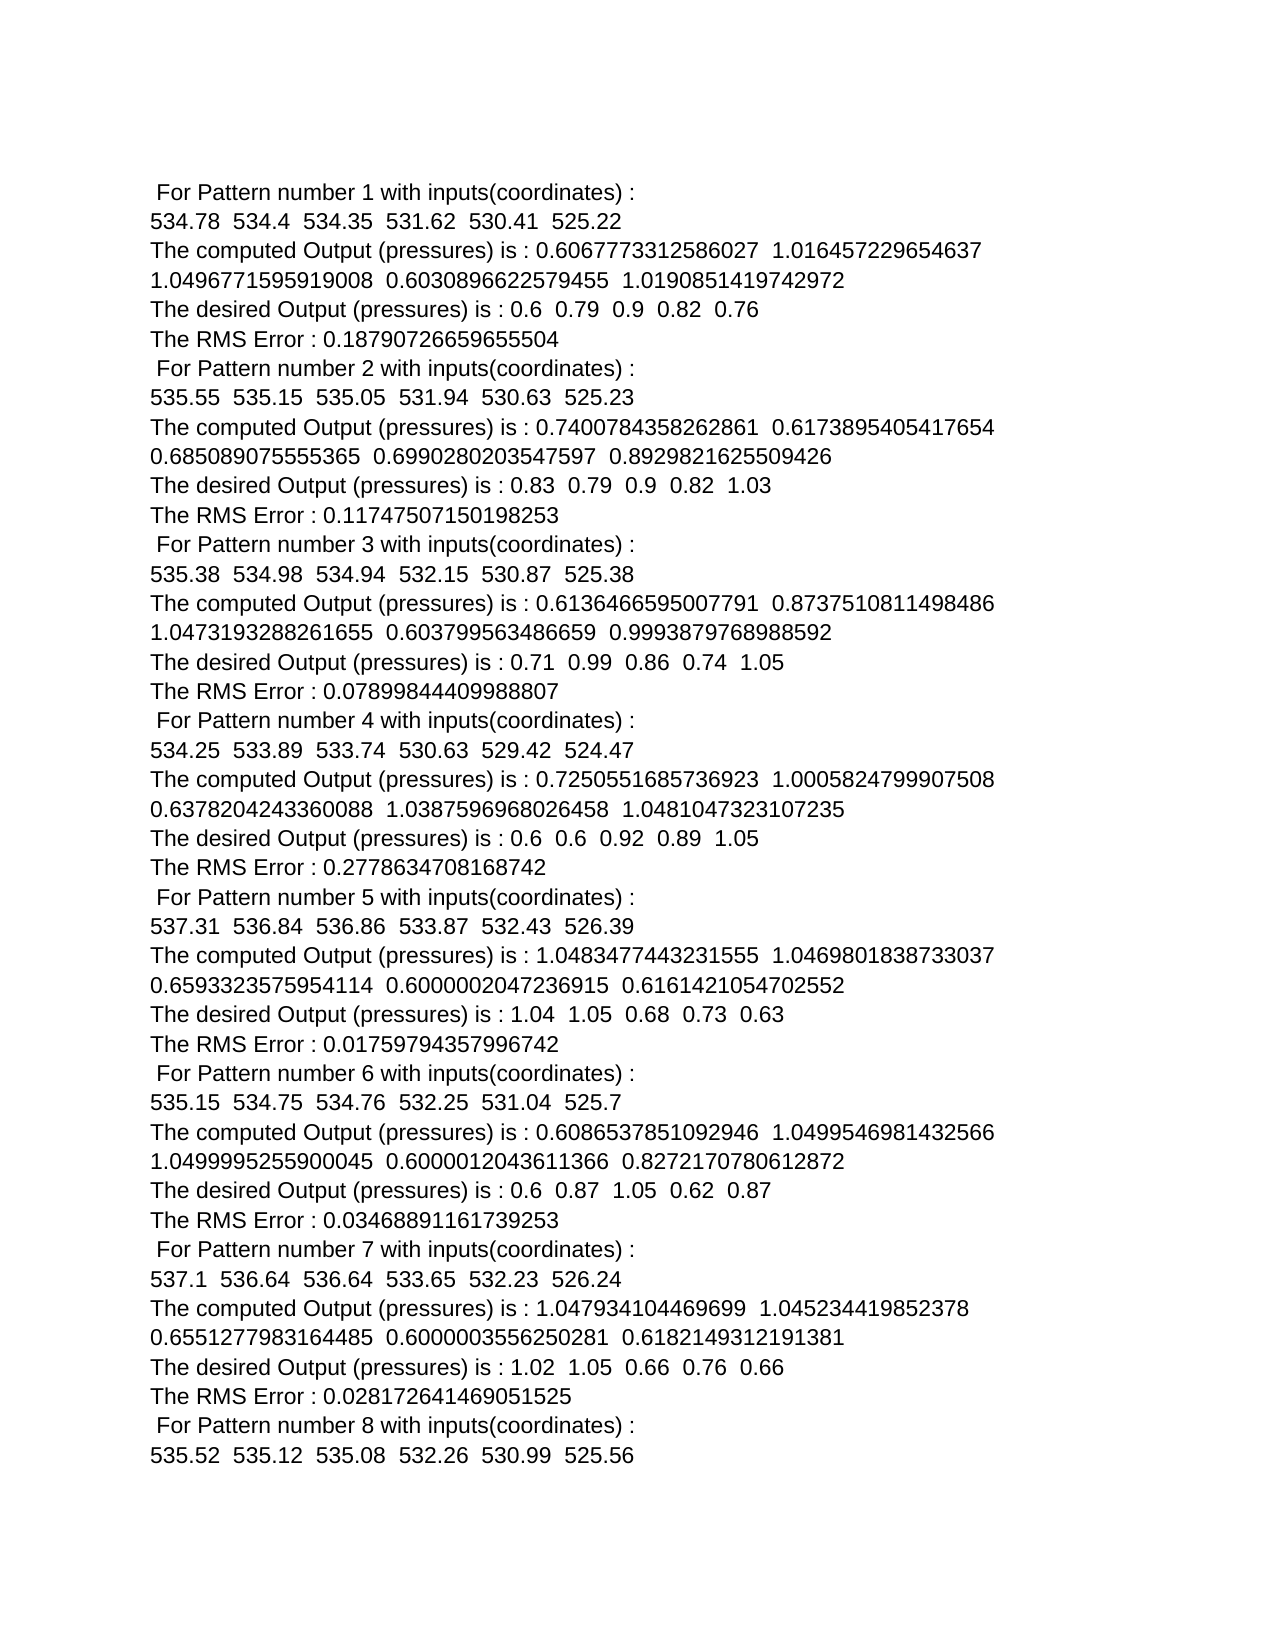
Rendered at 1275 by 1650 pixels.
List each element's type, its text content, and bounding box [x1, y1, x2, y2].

text The desired Output (pressures) is : 0.6 0.79 0.9 0.82 0.76 [150, 297, 1125, 322]
text The desired Output (pressures) is : 1.02 1.05 0.66 0.76 0.66 [150, 1354, 1125, 1380]
text The RMS Error : 0.18790726659655504 [150, 326, 1125, 352]
text The RMS Error : 0.2778634708168742 [150, 855, 1125, 881]
text 535.15 534.75 534.76 532.25 531.04 525.7 [150, 1090, 1125, 1116]
text For Pattern number 2 with inputs(coordinates) : [150, 356, 1125, 381]
text The computed Output (pressures) is : 0.6067773312586027 1.016457229654637 1.0496771595919008 0.6030896622579455 1.0190851419742972 [150, 238, 1125, 293]
text The desired Output (pressures) is : 0.71 0.99 0.86 0.74 1.05 [150, 649, 1125, 675]
text 534.78 534.4 534.35 531.62 530.41 525.22 [150, 209, 1125, 234]
text 535.55 535.15 535.05 531.94 530.63 525.23 [150, 385, 1125, 411]
text For Pattern number 8 with inputs(coordinates) : [150, 1413, 1125, 1439]
text 534.25 533.89 533.74 530.63 529.42 524.47 [150, 737, 1125, 763]
text For Pattern number 3 with inputs(coordinates) : [150, 532, 1125, 557]
text 537.1 536.64 536.64 533.65 532.23 526.24 [150, 1266, 1125, 1292]
text The RMS Error : 0.028172641469051525 [150, 1384, 1125, 1409]
text 535.38 534.98 534.94 532.15 530.87 525.38 [150, 561, 1125, 587]
text The desired Output (pressures) is : 1.04 1.05 0.68 0.73 0.63 [150, 1002, 1125, 1027]
text The RMS Error : 0.11747507150198253 [150, 502, 1125, 528]
text 537.31 536.84 536.86 533.87 532.43 526.39 [150, 914, 1125, 939]
text The computed Output (pressures) is : 1.047934104469699 1.045234419852378 0.6551277983164485 0.6000003556250281 0.6182149312191381 [150, 1296, 1125, 1351]
text The computed Output (pressures) is : 0.6136466595007791 0.8737510811498486 1.0473193288261655 0.603799563486659 0.9993879768988592 [150, 591, 1125, 646]
text For Pattern number 5 with inputs(coordinates) : [150, 884, 1125, 910]
text The desired Output (pressures) is : 0.83 0.79 0.9 0.82 1.03 [150, 473, 1125, 499]
text The computed Output (pressures) is : 0.7250551685736923 1.0005824799907508 0.6378204243360088 1.0387596968026458 1.0481047323107235 [150, 767, 1125, 822]
text The computed Output (pressures) is : 0.7400784358262861 0.6173895405417654 0.685089075555365 0.6990280203547597 0.8929821625509426 [150, 414, 1125, 469]
text 535.52 535.12 535.08 532.26 530.99 525.56 [150, 1442, 1125, 1468]
text The desired Output (pressures) is : 0.6 0.6 0.92 0.89 1.05 [150, 826, 1125, 851]
text The computed Output (pressures) is : 0.6086537851092946 1.0499546981432566 1.0499995255900045 0.6000012043611366 0.8272170780612872 [150, 1119, 1125, 1174]
text For Pattern number 4 with inputs(coordinates) : [150, 708, 1125, 734]
text For Pattern number 6 with inputs(coordinates) : [150, 1061, 1125, 1086]
text The RMS Error : 0.07899844409988807 [150, 679, 1125, 704]
text The computed Output (pressures) is : 1.0483477443231555 1.0469801838733037 0.6593323575954114 0.6000002047236915 0.6161421054702552 [150, 943, 1125, 998]
text For Pattern number 7 with inputs(coordinates) : [150, 1237, 1125, 1262]
text The RMS Error : 0.03468891161739253 [150, 1207, 1125, 1233]
text For Pattern number 1 with inputs(coordinates) : [150, 179, 1125, 205]
text The RMS Error : 0.01759794357996742 [150, 1031, 1125, 1057]
text The desired Output (pressures) is : 0.6 0.87 1.05 0.62 0.87 [150, 1178, 1125, 1204]
